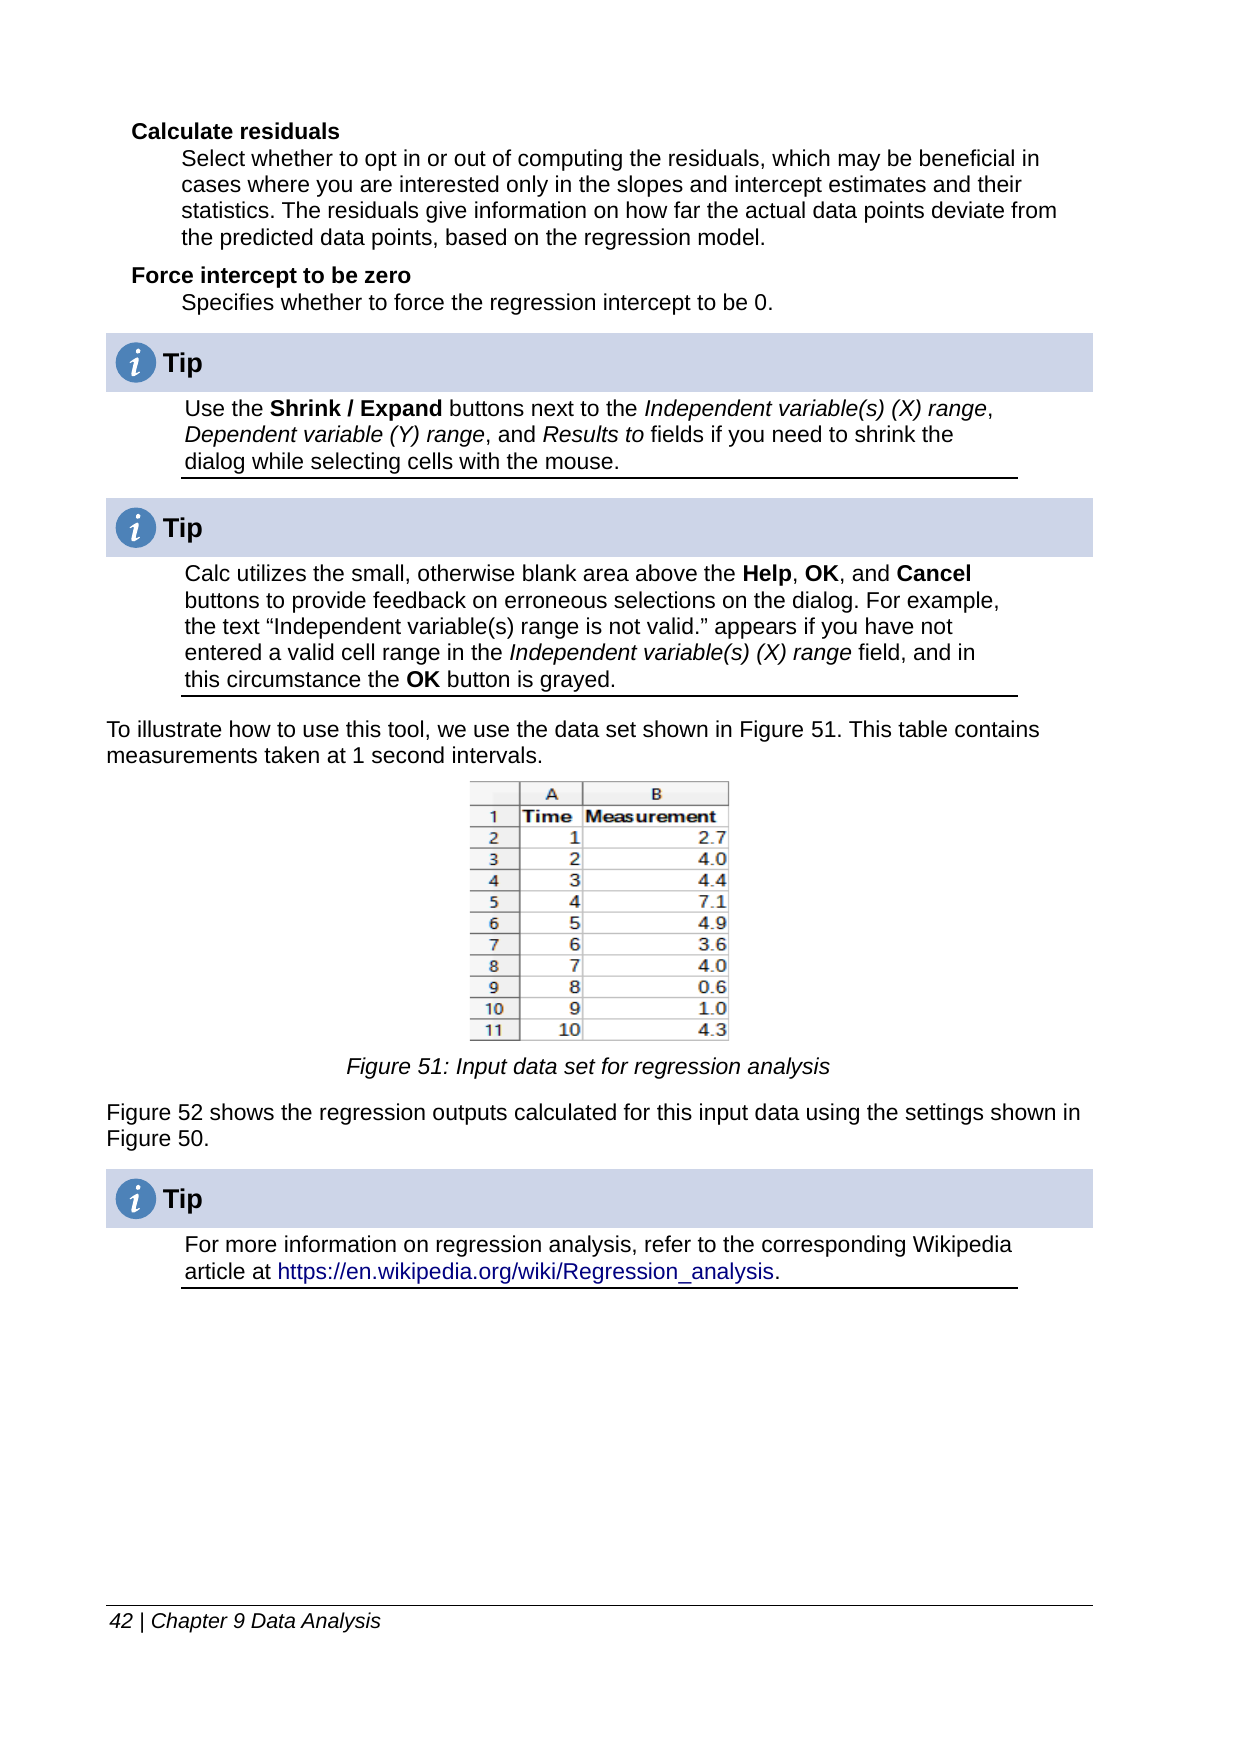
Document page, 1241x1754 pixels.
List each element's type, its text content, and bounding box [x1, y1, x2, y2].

text Select whether to opt in or out of computing the residuals, which may be beneficial in cases where you are interested only in the slopes and intercept estimates and their statistics. The residuals give information on how far the actual data points deviate from the predicted data points, based on the regression model. [181, 144, 1093, 250]
text Figure 51: Input data set for regression analysis [346, 1053, 853, 1079]
text Specifies whether to force the regression intercept to be 0. [181, 289, 1093, 315]
subtitle Tip [106, 333, 1093, 392]
text For more information on regression analysis, refer to the corresponding Wikipedia article at https://en.wikipedia.org/wiki/Regression_analysis. [181, 1228, 1018, 1287]
text Calc utilizes the small, otherwise blank area above the Help, OK, and Cancel buttons to provide feedback on erroneous selections on the dialog. For example, the text “Independent variable(s) range is not valid.” appears if you have not entered a valid cell range in the Independent variable(s) (X) range field, and in this circumstance the OK button is grayed. [181, 557, 1018, 695]
picture [469, 781, 730, 1041]
text Force intercept to be zero [131, 262, 1093, 289]
text Use the Shrink / Expand buttons next to the Independent variable(s) (X) range, Dependent variable (Y) range, and Results to fields if you need to shrink the dialog while selecting cells with the mouse. [181, 392, 1018, 477]
subtitle Tip [106, 1169, 1093, 1228]
text Figure 52 shows the regression outputs calculated for this input data using the settings shown in Figure 50. [106, 1099, 1093, 1151]
text To illustrate how to use this tool, we use the data set shown in Figure 51. This table contains measurements taken at 1 second intervals. [106, 716, 1093, 769]
subtitle Tip [106, 498, 1093, 557]
text Calculate residuals [131, 118, 1093, 144]
